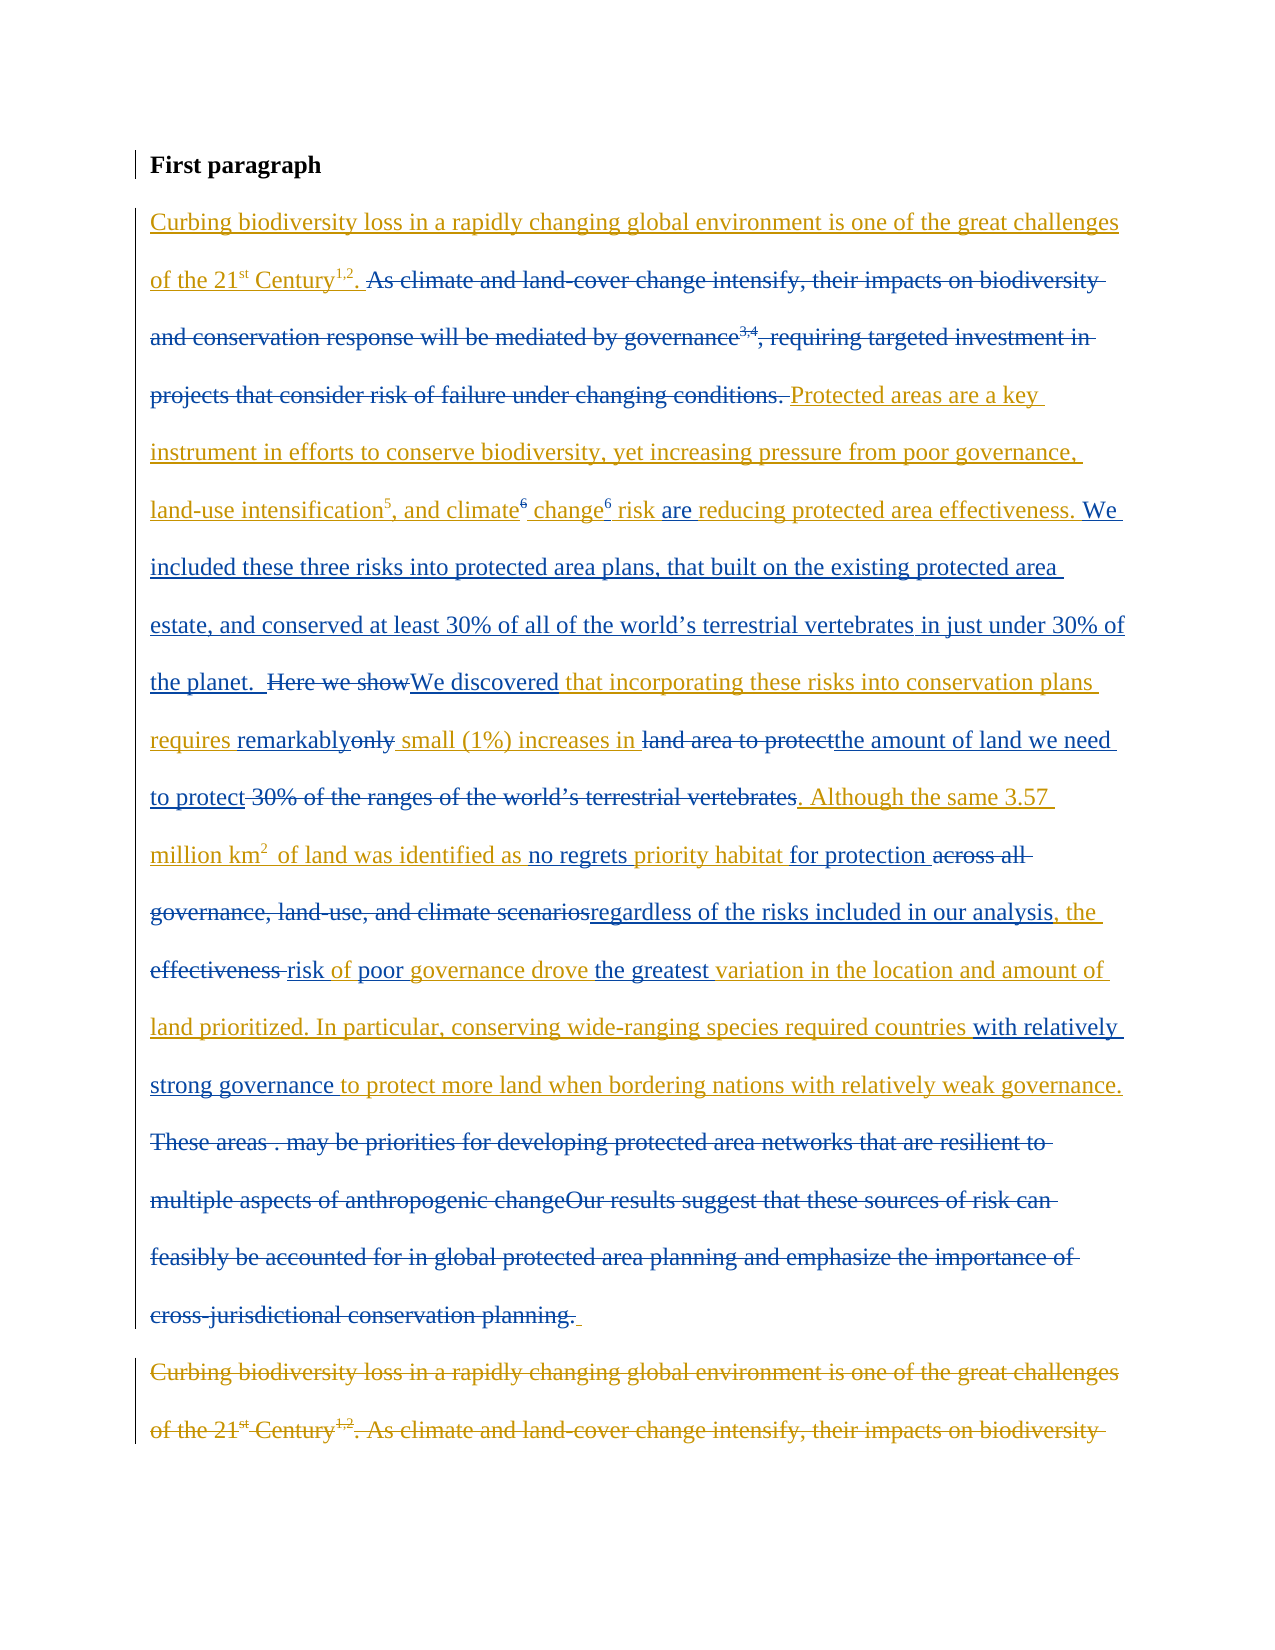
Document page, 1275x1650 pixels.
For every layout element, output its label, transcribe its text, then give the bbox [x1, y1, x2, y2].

text Curbing biodiversity loss in a rapidly changing global environment is one of the great challenges of the 21st Century1,2. Protected areas are a key instrument in efforts to conserve biodiversity, yet increasing pressure from poor governance, land-use intensification5, and climate change6 risk are reducing protected area effectiveness. We included these three risks into protected area plans, that built on the existing protected area estate, and conserved at least 30% of all of the world’s terrestrial vertebrates in just under 30% of the planet. We discovered that incorporating these risks into conservation plans requires remarkably small (1%) increases in the amount of land we need to protect. Although the same 3.57 million km2 of land was identified as no regrets priority habitat for protection regardless of the risks included in our analysis, the risk of poor governance drove the greatest variation in the location and amount of land prioritized. In particular, conserving wide-ranging species required countries with relatively strong governance to protect more land when bordering nations with relatively weak governance. [150, 207, 1125, 635]
text Curbing biodiversity loss in a rapidly changing global environment is one of the great challenges of the 21st Century1,2. Protected areas are a key instrument in efforts to conserve biodiversity, yet increasing pressure from poor governance, land-use intensification5, and climate change6 risk are reducing protected area effectiveness. We included these three risks into protected area plans, that built on the existing protected area estate, and conserved at least 30% of all of the world’s terrestrial vertebrates in just under 30% of the planet. We discovered that incorporating these risks into conservation plans requires remarkably small (1%) increases in the amount of land we need to protect. Although the same 3.57 million km2 of land was identified as no regrets priority habitat for protection regardless of the risks included in our analysis, the risk of poor governance drove the greatest variation in the location and amount of land prioritized. In particular, conserving wide-ranging species required countries with relatively strong governance to protect more land when bordering nations with relatively weak governance. [150, 636, 1125, 1329]
text First paragraph [150, 150, 1125, 179]
